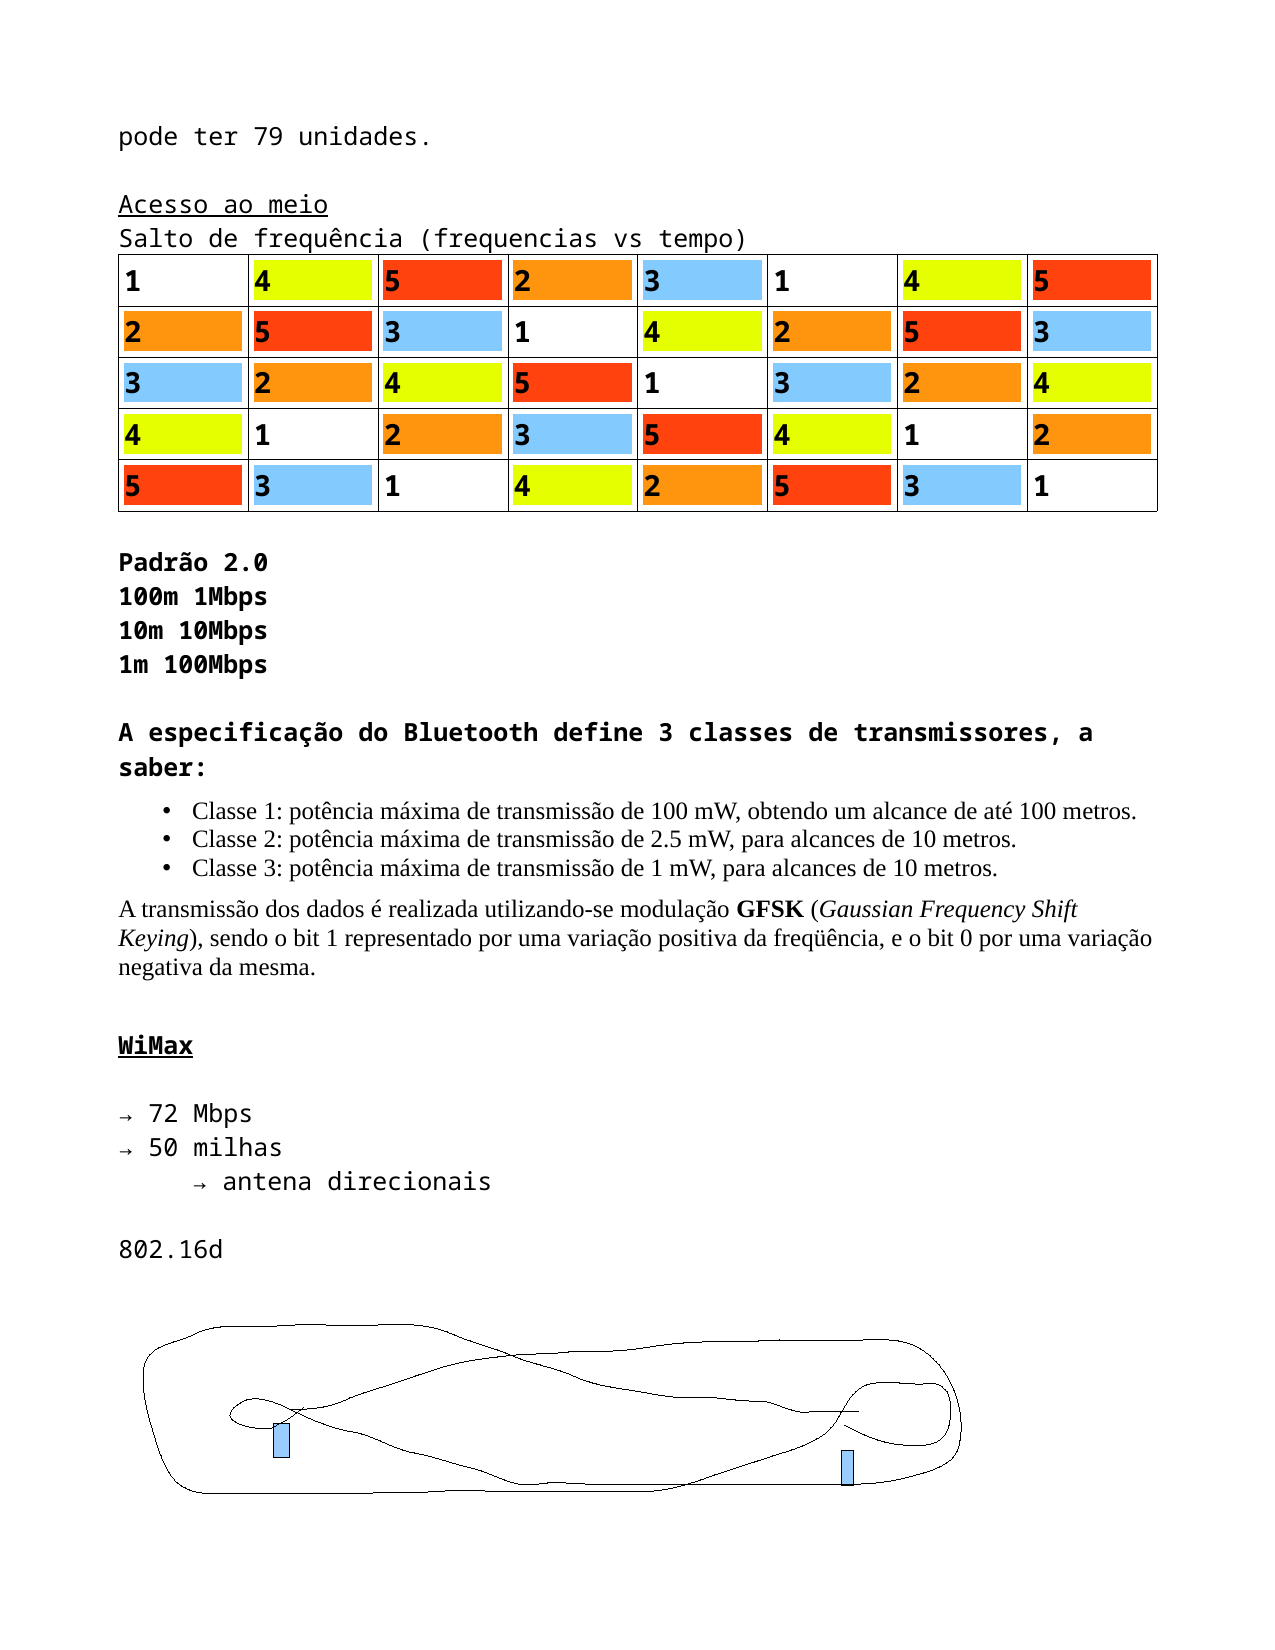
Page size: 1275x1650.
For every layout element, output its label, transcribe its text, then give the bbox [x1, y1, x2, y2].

text 1m 100Mbps [118, 647, 1157, 681]
text 802.16d [118, 1232, 1157, 1266]
table_cell 1 [1028, 460, 1157, 511]
table_cell 4 [119, 409, 248, 459]
text WiMax [118, 1027, 1157, 1061]
text 100m 1Mbps [118, 579, 1157, 613]
list Classe 1: potência máxima de transmissão de 100 mW, obtendo um alcance de até 100 metros. [162, 796, 1157, 824]
text Acesso ao meio [118, 186, 1157, 220]
text Salto de frequência (frequencias vs tempo) [118, 220, 1157, 254]
table_cell 3 [119, 358, 248, 408]
table_cell 5 [119, 460, 248, 511]
table_header 4 [249, 255, 378, 306]
table_header 3 [638, 255, 767, 306]
table_cell 1 [898, 409, 1027, 459]
text A especificação do Bluetooth define 3 classes de transmissores, a saber: [118, 715, 1157, 783]
table_cell 4 [509, 460, 637, 511]
table_cell 4 [379, 358, 508, 408]
table_cell 3 [768, 358, 897, 408]
text Padrão 2.0 [118, 545, 1157, 579]
table_cell 5 [898, 307, 1027, 357]
table_cell 3 [898, 460, 1027, 511]
table_cell 3 [379, 307, 508, 357]
table_cell 1 [509, 307, 637, 357]
text pode ter 79 unidades. [118, 118, 1157, 152]
table_cell 1 [249, 409, 378, 459]
table_header 2 [509, 255, 637, 306]
table_cell 5 [638, 409, 767, 459]
table_cell 3 [249, 460, 378, 511]
table_cell 2 [1028, 409, 1157, 459]
table_cell 1 [638, 358, 767, 408]
text A transmissão dos dados é realizada utilizando-se modulação GFSK (Gaussian Frequency Shift Keying), sendo o bit 1 representado por uma variação positiva da freqüência, e o bit 0 por uma variação negativa da mesma. [118, 894, 1157, 981]
list Classe 3: potência máxima de transmissão de 1 mW, para alcances de 10 metros. [162, 853, 1157, 882]
table_cell 5 [509, 358, 637, 408]
table_cell 4 [1028, 358, 1157, 408]
table_cell 2 [119, 307, 248, 357]
table_cell 5 [768, 460, 897, 511]
text → 50 milhas [118, 1129, 1157, 1163]
table_cell 2 [249, 358, 378, 408]
table_header 5 [1028, 255, 1157, 306]
table_cell 5 [249, 307, 378, 357]
table_cell 3 [509, 409, 637, 459]
table_cell 3 [1028, 307, 1157, 357]
table_cell 1 [379, 460, 508, 511]
table_cell 2 [379, 409, 508, 459]
table_header 4 [898, 255, 1027, 306]
text → antena direcionais [118, 1163, 1157, 1198]
text 10m 10Mbps [118, 613, 1157, 647]
table_cell 4 [638, 307, 767, 357]
table_cell 2 [768, 307, 897, 357]
table_cell 2 [638, 460, 767, 511]
text → 72 Mbps [118, 1095, 1157, 1129]
table_header 1 [119, 255, 248, 306]
table_cell 2 [898, 358, 1027, 408]
table_header 1 [768, 255, 897, 306]
table_header 5 [379, 255, 508, 306]
table_cell 4 [768, 409, 897, 459]
list Classe 2: potência máxima de transmissão de 2.5 mW, para alcances de 10 metros. [162, 824, 1157, 853]
